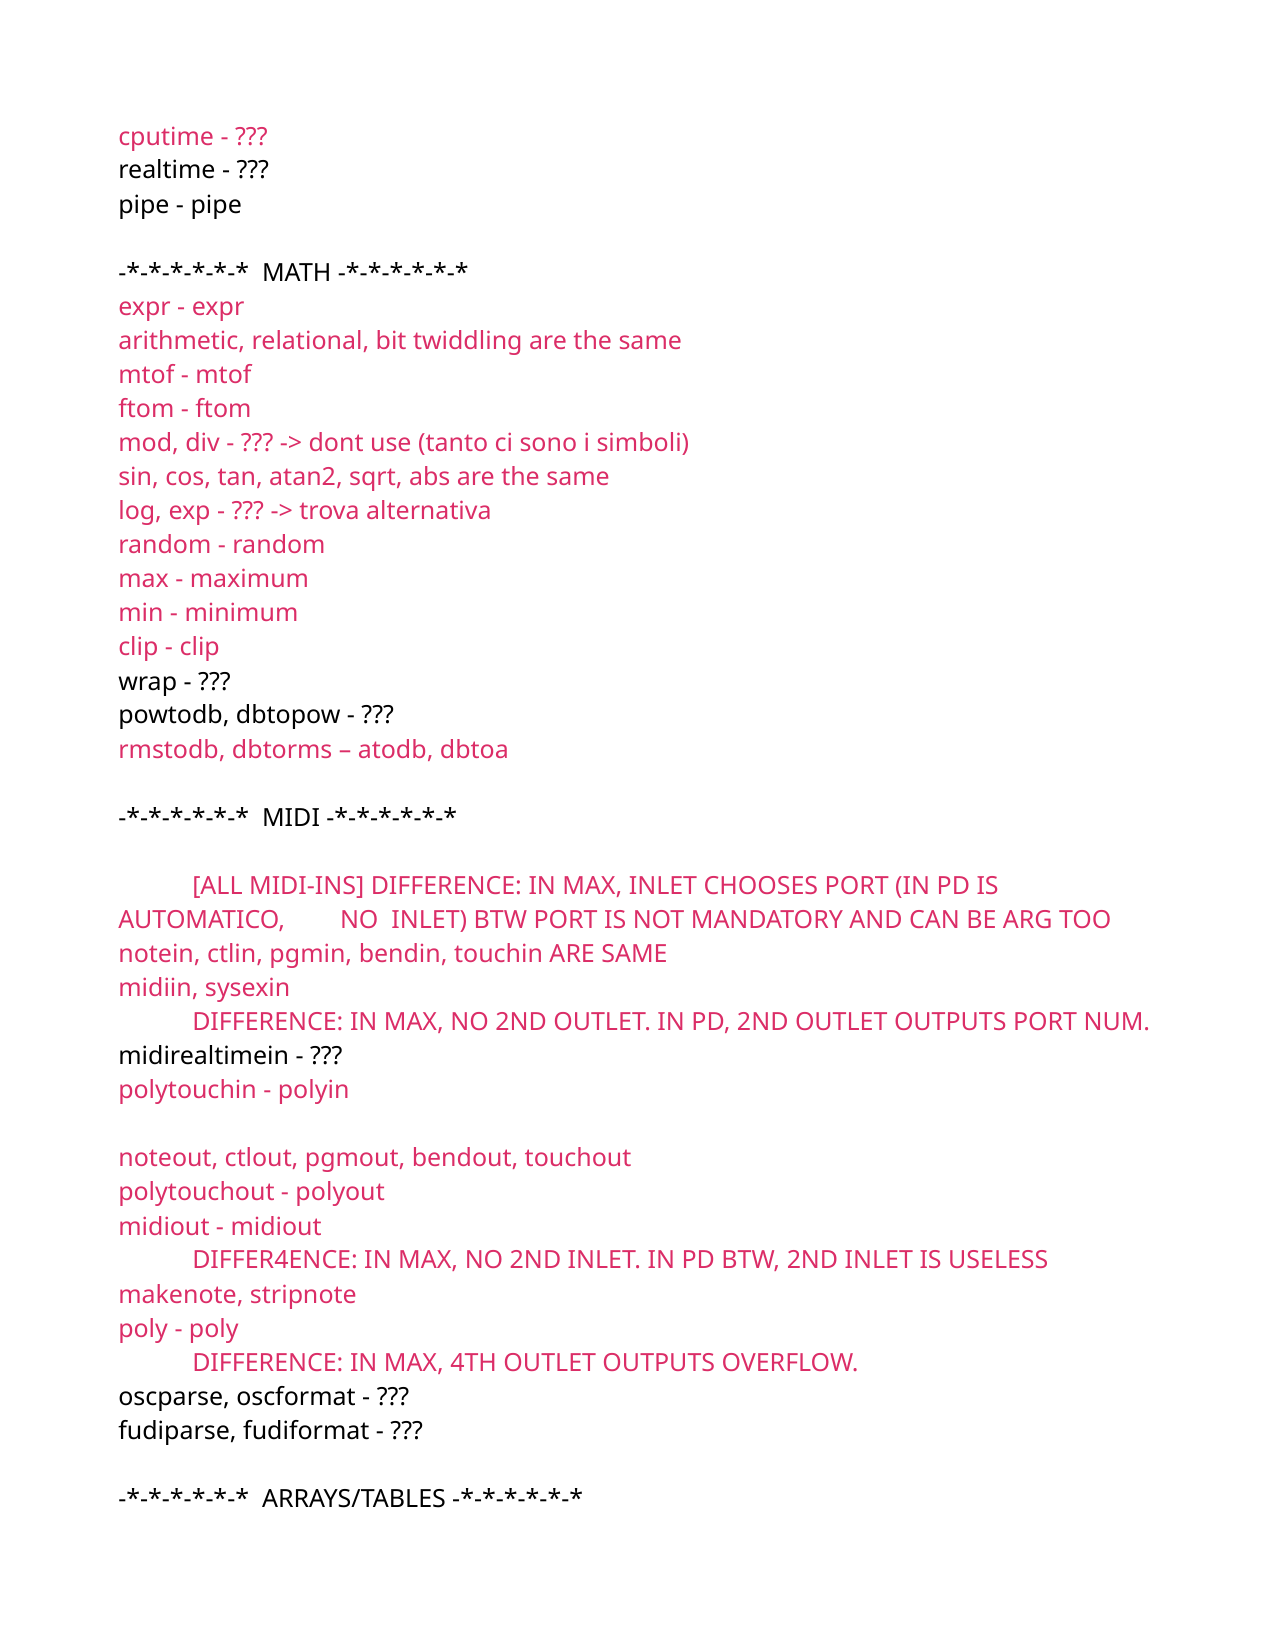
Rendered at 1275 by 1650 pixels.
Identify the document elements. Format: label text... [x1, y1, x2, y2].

text DIFFERENCE: IN MAX, NO 2ND OUTLET. IN PD, 2ND OUTLET OUTPUTS PORT NUM. [118, 1004, 1157, 1038]
text mtof - mtof [118, 357, 1157, 391]
text noteout, ctlout, pgmout, bendout, touchout [118, 1140, 1157, 1174]
text random - random [118, 527, 1157, 561]
text oscparse, oscformat - ??? [118, 1378, 1157, 1412]
text arithmetic, relational, bit twiddling are the same [118, 322, 1157, 357]
text -*-*-*-*-*-* MATH -*-*-*-*-*-* [118, 254, 1157, 288]
text -*-*-*-*-*-* ARRAYS/TABLES -*-*-*-*-*-* [118, 1481, 1157, 1515]
text cputime - ??? [118, 118, 1157, 152]
text midiin, sysexin [118, 970, 1157, 1004]
text -*-*-*-*-*-* MIDI -*-*-*-*-*-* [118, 799, 1157, 833]
text wrap - ??? [118, 663, 1157, 697]
text powtodb, dbtopow - ??? rmstodb, dbtorms – atodb, dbtoa [118, 697, 1157, 765]
text realtime - ??? [118, 152, 1157, 186]
text midirealtimein - ??? [118, 1038, 1157, 1072]
text max - maximum [118, 561, 1157, 595]
text DIFFER4ENCE: IN MAX, NO 2ND INLET. IN PD BTW, 2ND INLET IS USELESS [118, 1242, 1157, 1276]
text polytouchin - polyin [118, 1072, 1157, 1106]
text DIFFERENCE: IN MAX, 4TH OUTLET OUTPUTS OVERFLOW. [118, 1344, 1157, 1378]
text pipe - pipe [118, 186, 1157, 220]
text poly - poly [118, 1310, 1157, 1344]
text makenote, stripnote [118, 1276, 1157, 1310]
text log, exp - ??? -> trova alternativa [118, 493, 1157, 527]
text clip - clip [118, 629, 1157, 663]
text mod, div - ??? -> dont use (tanto ci sono i simboli) [118, 425, 1157, 459]
text ftom - ftom [118, 391, 1157, 425]
text expr - expr [118, 288, 1157, 322]
text [ALL MIDI-INS] DIFFERENCE: IN MAX, INLET CHOOSES PORT (IN PD IS AUTOMATICO, NO INLET) BTW PORT IS NOT MANDATORY AND CAN BE ARG TOO [118, 867, 1157, 936]
text fudiparse, fudiformat - ??? [118, 1412, 1157, 1447]
text midiout - midiout [118, 1208, 1157, 1242]
text polytouchout - polyout [118, 1174, 1157, 1208]
text sin, cos, tan, atan2, sqrt, abs are the same [118, 459, 1157, 493]
text min - minimum [118, 595, 1157, 629]
text notein, ctlin, pgmin, bendin, touchin ARE SAME [118, 936, 1157, 970]
